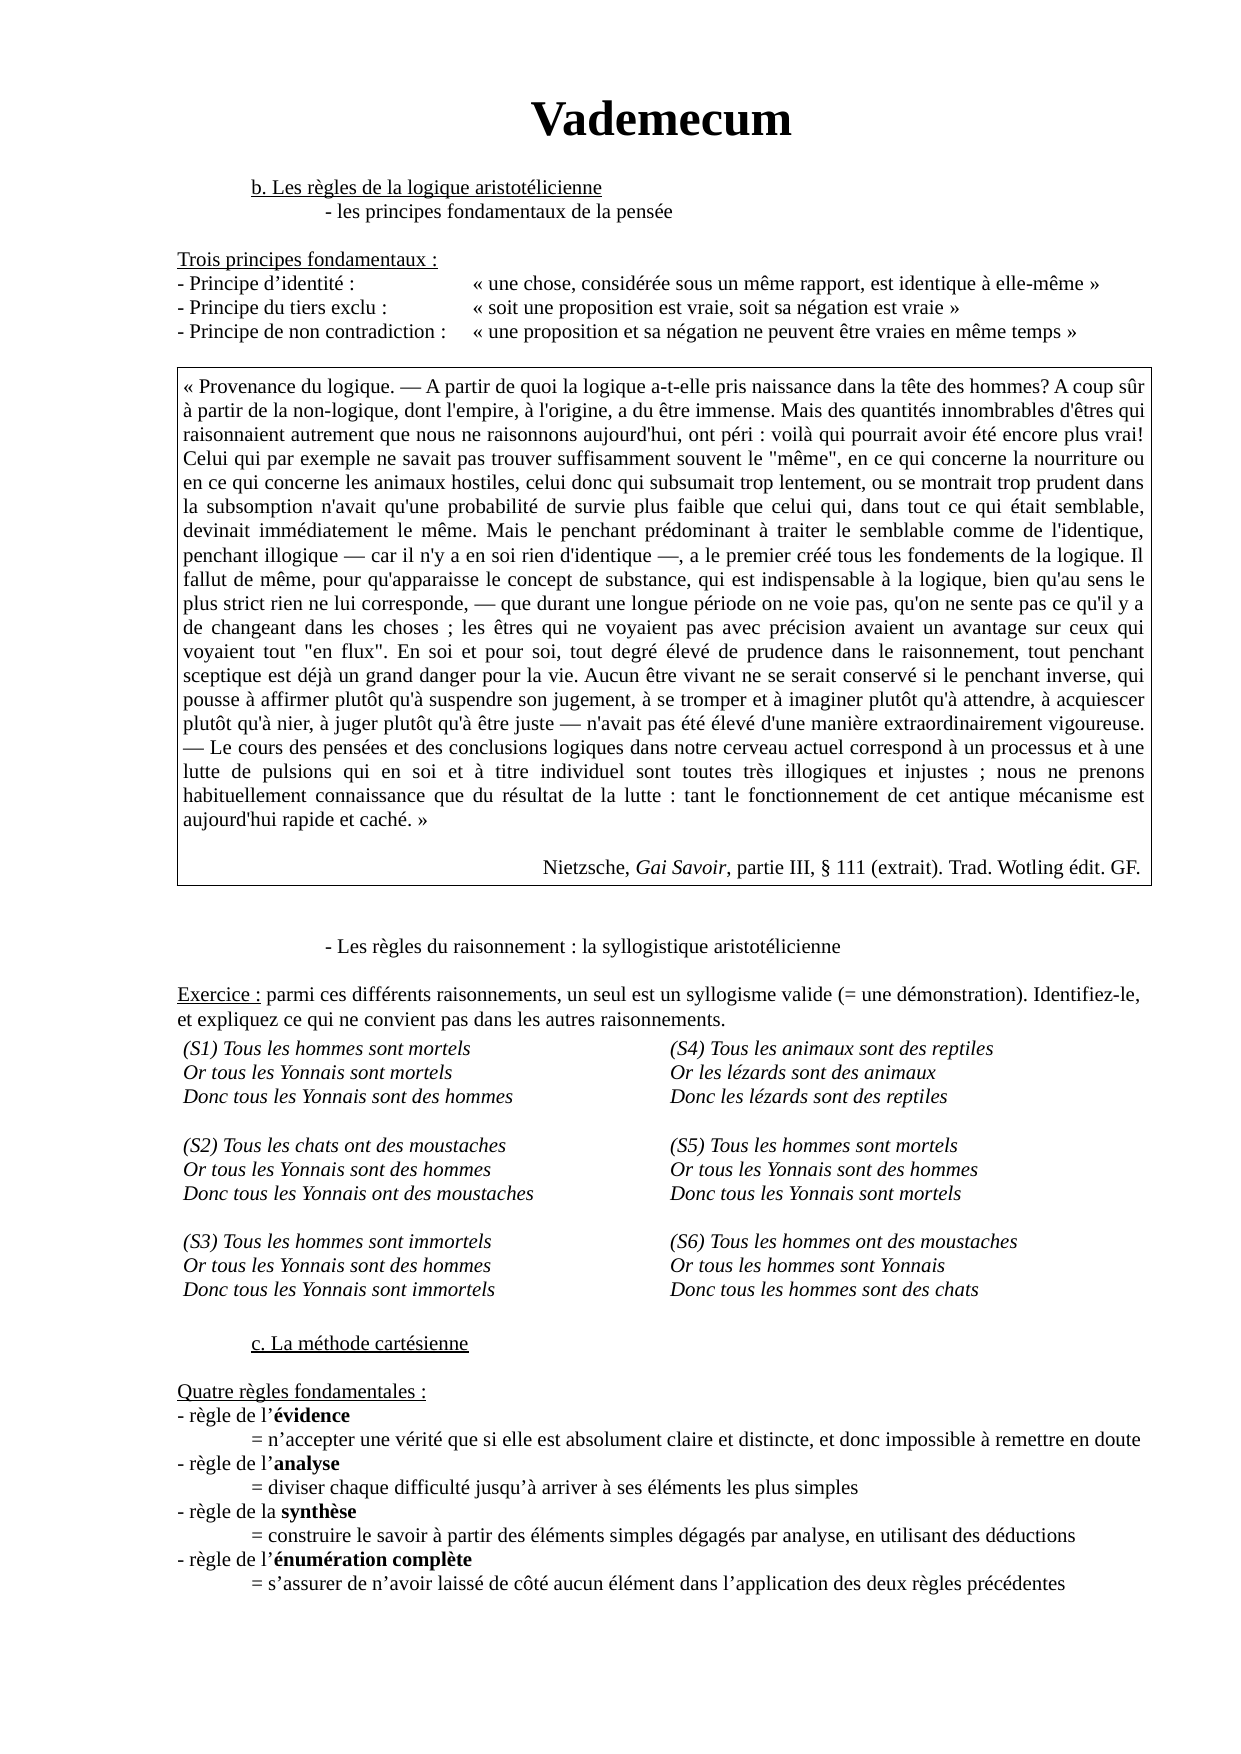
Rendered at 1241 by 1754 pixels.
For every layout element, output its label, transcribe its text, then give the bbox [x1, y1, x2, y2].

text = n’accepter une vérité que si elle est absolument claire et distincte, et donc impossible à remettre en doute [177, 1427, 1152, 1451]
text = s’assurer de n’avoir laissé de côté aucun élément dans l’application des deux règles précédentes [177, 1571, 1152, 1595]
text c. La méthode cartésienne [177, 1331, 1152, 1355]
text Vademecum [177, 88, 1152, 146]
text = diviser chaque difficulté jusqu’à arriver à ses éléments les plus simples [177, 1475, 1152, 1499]
table_header (S4) Tous les animaux sont des reptiles Or les lézards sont des animaux Donc les lézards sont des reptiles (S5) Tous les hommes sont mortels Or tous les Yonnais sont des hommes Donc tous les Yonnais sont mortels (S6) Tous les hommes ont des moustaches Or tous les hommes sont Yonnais Donc tous les hommes sont des chats [664, 1031, 1152, 1307]
text - Principe du tiers exclu : « soit une proposition est vraie, soit sa négation est vraie » [177, 295, 1152, 319]
text - Les règles du raisonnement : la syllogistique aristotélicienne [177, 934, 1152, 958]
text b. Les règles de la logique aristotélicienne [177, 175, 1152, 199]
text - Principe de non contradiction : « une proposition et sa négation ne peuvent être vraies en même temps » [177, 319, 1152, 343]
text = construire le savoir à partir des éléments simples dégagés par analyse, en utilisant des déductions [177, 1523, 1152, 1547]
text - règle de l’énumération complète [177, 1547, 1152, 1571]
text - règle de l’analyse [177, 1451, 1152, 1475]
text - règle de la synthèse [177, 1499, 1152, 1523]
table_header « Provenance du logique. — A partir de quoi la logique a-t-elle pris naissance dans la tête des hommes? A coup sûr à partir de la non-logique, dont l'empire, à l'origine, a du être immense. Mais des quantités innombrables d'êtres qui raisonnaient autrement que nous ne raisonnons aujourd'hui, ont péri : voilà qui pourrait avoir été encore plus vrai! Celui qui par exemple ne savait pas trouver suffisamment souvent le "même", en ce qui concerne la nourriture ou en ce qui concerne les animaux hostiles, celui donc qui subsumait trop lentement, ou se montrait trop prudent dans la subsomption n'avait qu'une probabilité de survie plus faible que celui qui, dans tout ce qui était semblable, devinait immédiatement le même. Mais le penchant prédominant à traiter le semblable comme de l'identique, penchant illogique — car il n'y a en soi rien d'identique —, a le premier créé tous les fondements de la logique. Il fallut de même, pour qu'apparaisse le concept de substance, qui est indispensable à la logique, bien qu'au sens le plus strict rien ne lui corresponde, — que durant une longue période on ne voie pas, qu'on ne sente pas ce qu'il y a de changeant dans les choses ; les êtres qui ne voyaient pas avec précision avaient un avantage sur ceux qui voyaient tout "en flux". En soi et pour soi, tout degré élevé de prudence dans le raisonnement, tout penchant sceptique est déjà un grand danger pour la vie. Aucun être vivant ne se serait conservé si le penchant inverse, qui pousse à affirmer plutôt qu'à suspendre son jugement, à se tromper et à imaginer plutôt qu'à attendre, à acquiescer plutôt qu'à nier, à juger plutôt qu'à être juste — n'avait pas été élevé d'une manière extraordinairement vigoureuse. — Le cours des pensées et des conclusions logiques dans notre cerveau actuel correspond à un processus et à une lutte de pulsions qui en soi et à titre individuel sont toutes très illogiques et injustes ; nous ne prenons habituellement connaissance que du résultat de la lutte : tant le fonctionnement de cet antique mécanisme est aujourd'hui rapide et caché. » Nietzsche, Gai Savoir, partie III, § 111 (extrait). Trad. Wotling édit. GF. [178, 368, 1151, 885]
text Exercice : parmi ces différents raisonnements, un seul est un syllogisme valide (= une démonstration). Identifiez-le, et expliquez ce qui ne convient pas dans les autres raisonnements. [177, 982, 1152, 1031]
text - les principes fondamentaux de la pensée [251, 199, 1152, 223]
table_header (S1) Tous les hommes sont mortels Or tous les Yonnais sont mortels Donc tous les Yonnais sont des hommes (S2) Tous les chats ont des moustaches Or tous les Yonnais sont des hommes Donc tous les Yonnais ont des moustaches (S3) Tous les hommes sont immortels Or tous les Yonnais sont des hommes Donc tous les Yonnais sont immortels [177, 1031, 664, 1307]
text Quatre règles fondamentales : [177, 1379, 1152, 1403]
text - Principe d’identité : « une chose, considérée sous un même rapport, est identique à elle-même » [177, 271, 1152, 295]
text Trois principes fondamentaux : [177, 247, 1152, 271]
text - règle de l’évidence [177, 1403, 1152, 1427]
